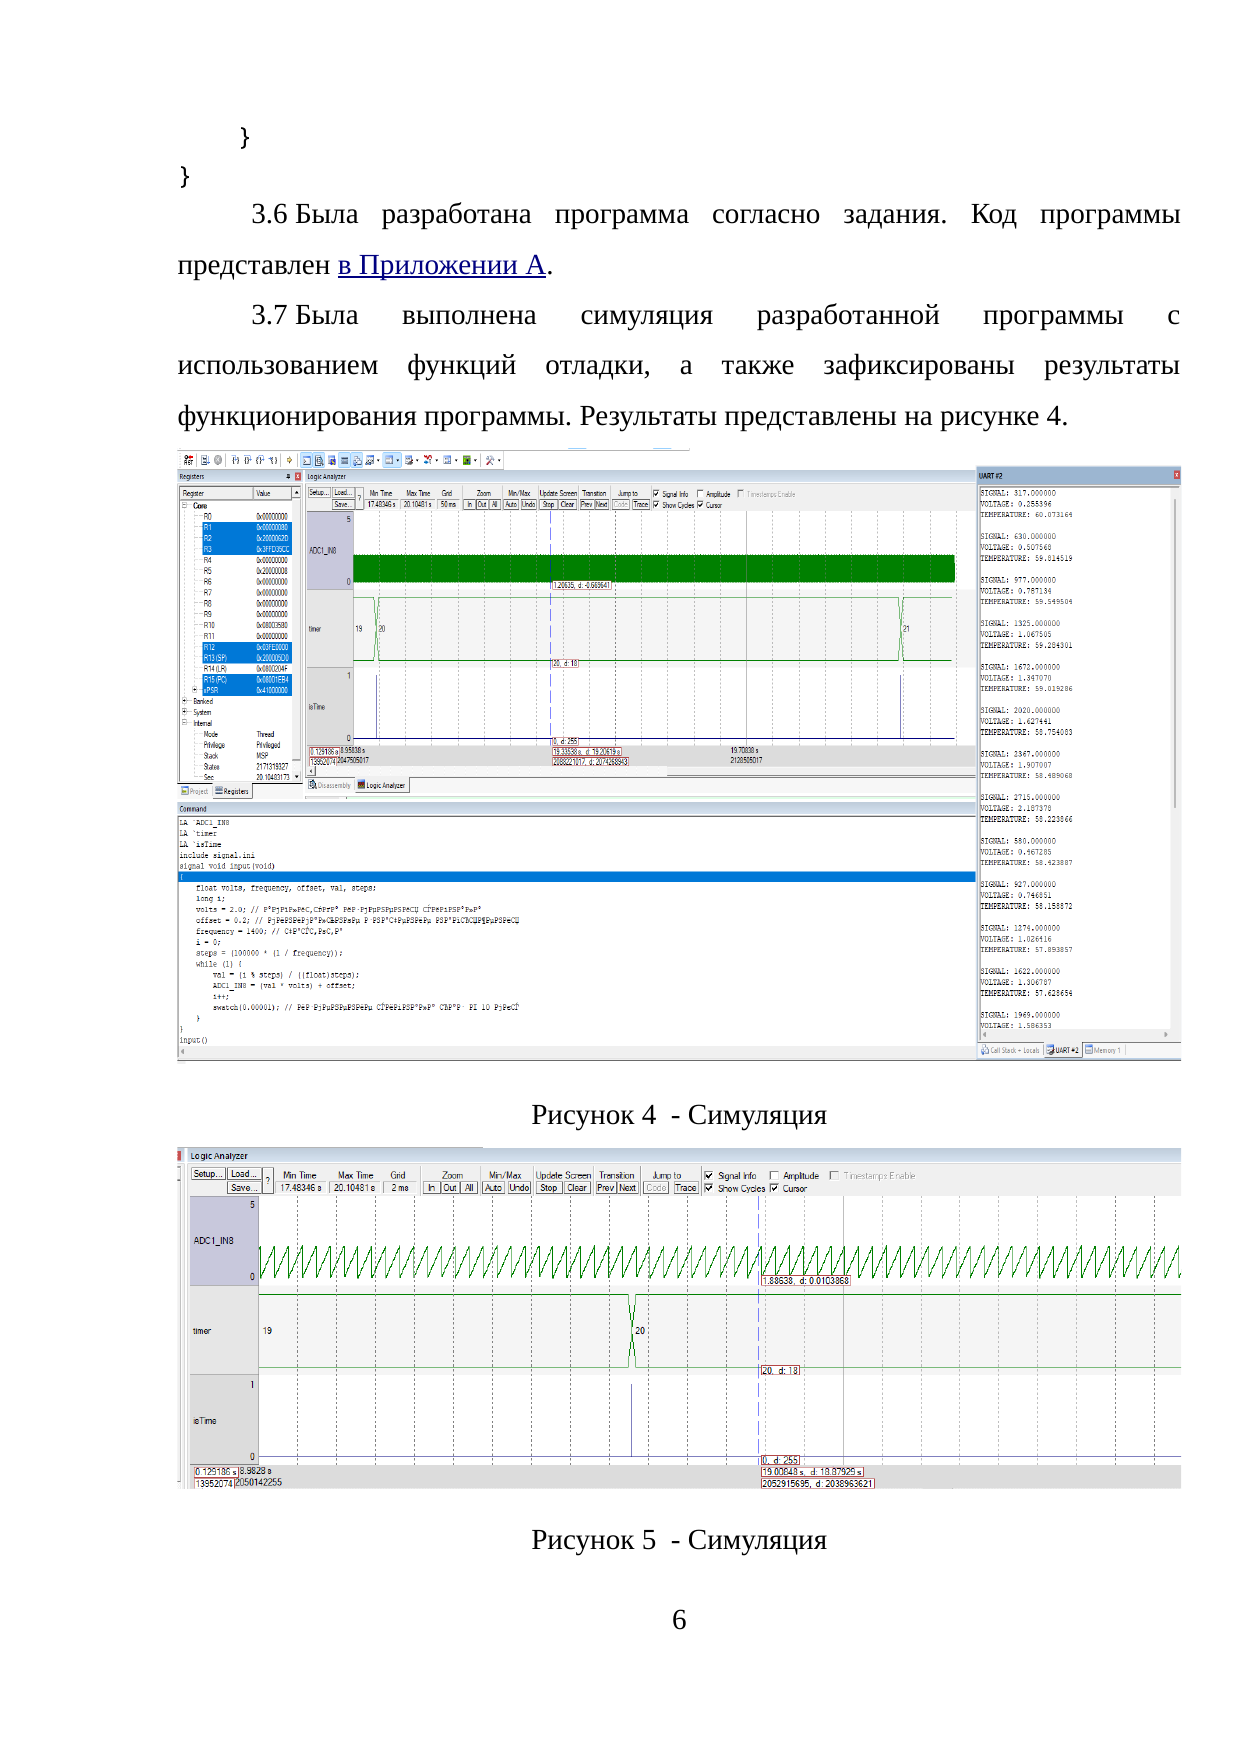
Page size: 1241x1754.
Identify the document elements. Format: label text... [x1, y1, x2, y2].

text Рисунок 5 - Симуляция [177, 1489, 1181, 1556]
picture [177, 1147, 1182, 1489]
list Была выполнена симуляция разработанной программы с использованием функций отладки, а также зафиксированы результаты функционирования программы. Результаты представлены на рисунке 4. [177, 297, 1181, 431]
text } [177, 157, 1181, 191]
list Была разработана программа согласно задания. Код программы представлен в Приложении А. [177, 196, 1181, 280]
picture [177, 448, 1182, 1064]
text } [177, 118, 1181, 152]
text Рисунок 4 - Симуляция [177, 1064, 1181, 1130]
